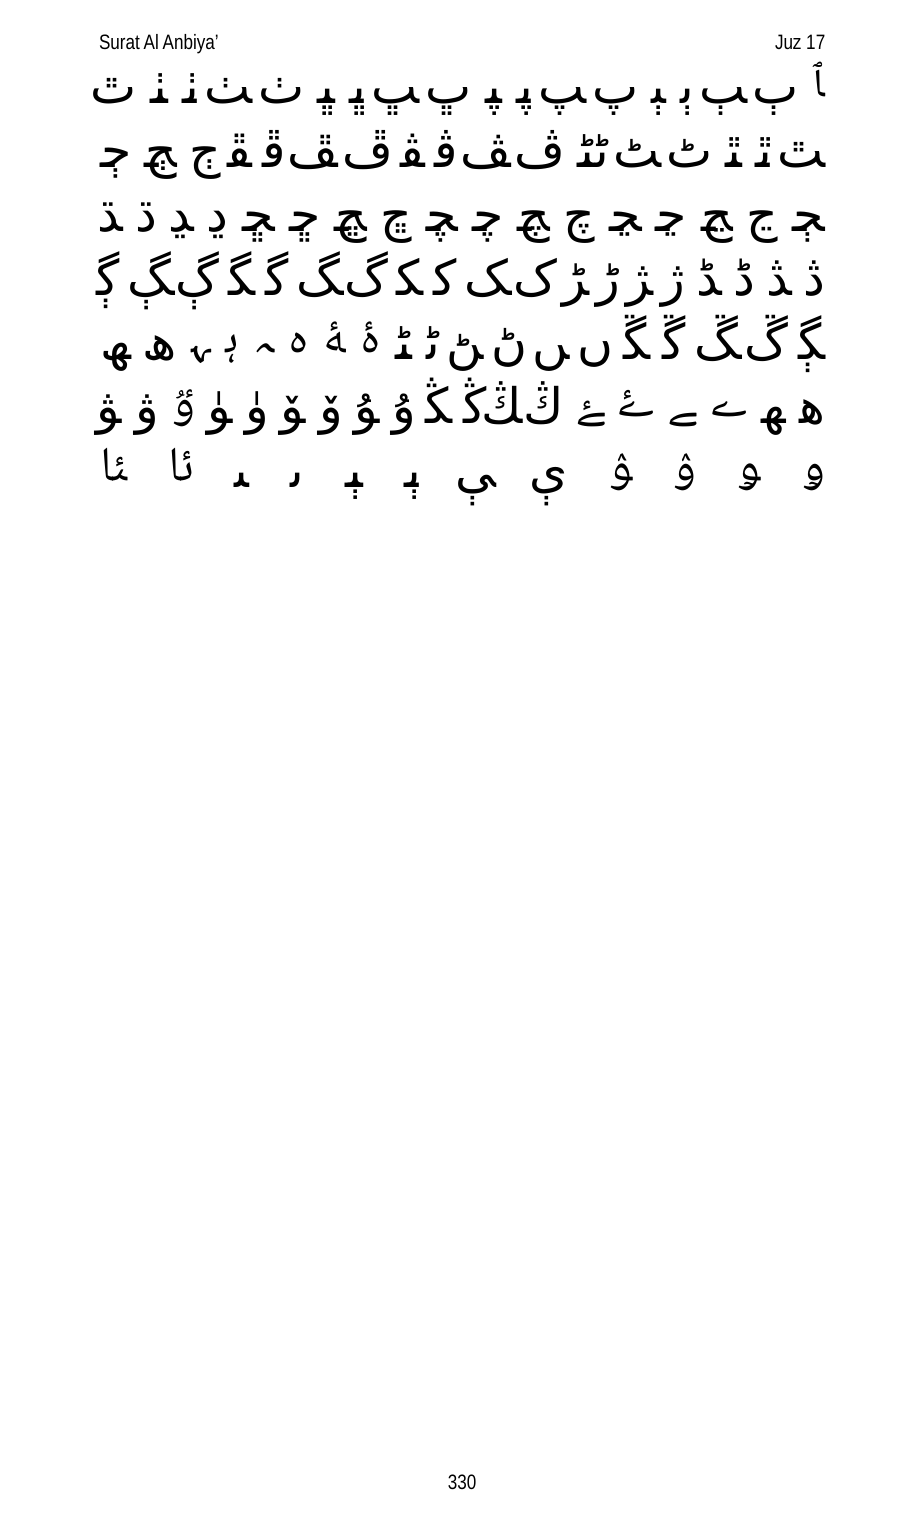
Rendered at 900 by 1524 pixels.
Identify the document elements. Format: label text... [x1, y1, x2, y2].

text ﭑ ﭒ ﭓ ﭔ ﭕ ﭖ ﭗ ﭘ ﭙ ﭚ ﭛ ﭜ ﭝ ﭞ ﭟ ﭠ ﭡ ﭢ ﭣ ﭤ ﭥ ﭦ ﭧ ﭨﭩ ﭪ ﭫ ﭬ ﭭ ﭮ ﭯ ﭰ ﭱ ﭲ ﭳ ﭴ ﭵ ﭶ ﭷ ﭸ ﭹ ﭺ ﭻ ﭼ ﭽ ﭾ ﭿ ﮀ ﮁ ﮂ ﮃ ﮄ ﮅ ﮆ ﮇ ﮈ ﮉ ﮊ ﮋ ﮌ ﮍ ﮎ ﮏ ﮐ ﮑ ﮒ ﮓ ﮔ ﮕ ﮖ ﮗ ﮘ ﮙ ﮚ ﮛ ﮜ ﮝ ﮞ ﮟ ﮠ ﮡ ﮢ ﮣ ﮤ ﮥ ﮦ ﮧ ﮨ ﮩ ﮪ ﮫ ﮬ ﮭ ﮮ ﮯ ﮰ ﮱ ﯓ ﯔﯕ ﯖ ﯗ ﯘ ﯙ ﯚ ﯛ ﯜ ﯝ ﯞ ﯟ ﯠ ﯡ ﯢ ﯣ ﯤ ﯥ ﯦ ﯧ ﯨ ﯩ ﯪ ﯫ [99, 60, 825, 507]
